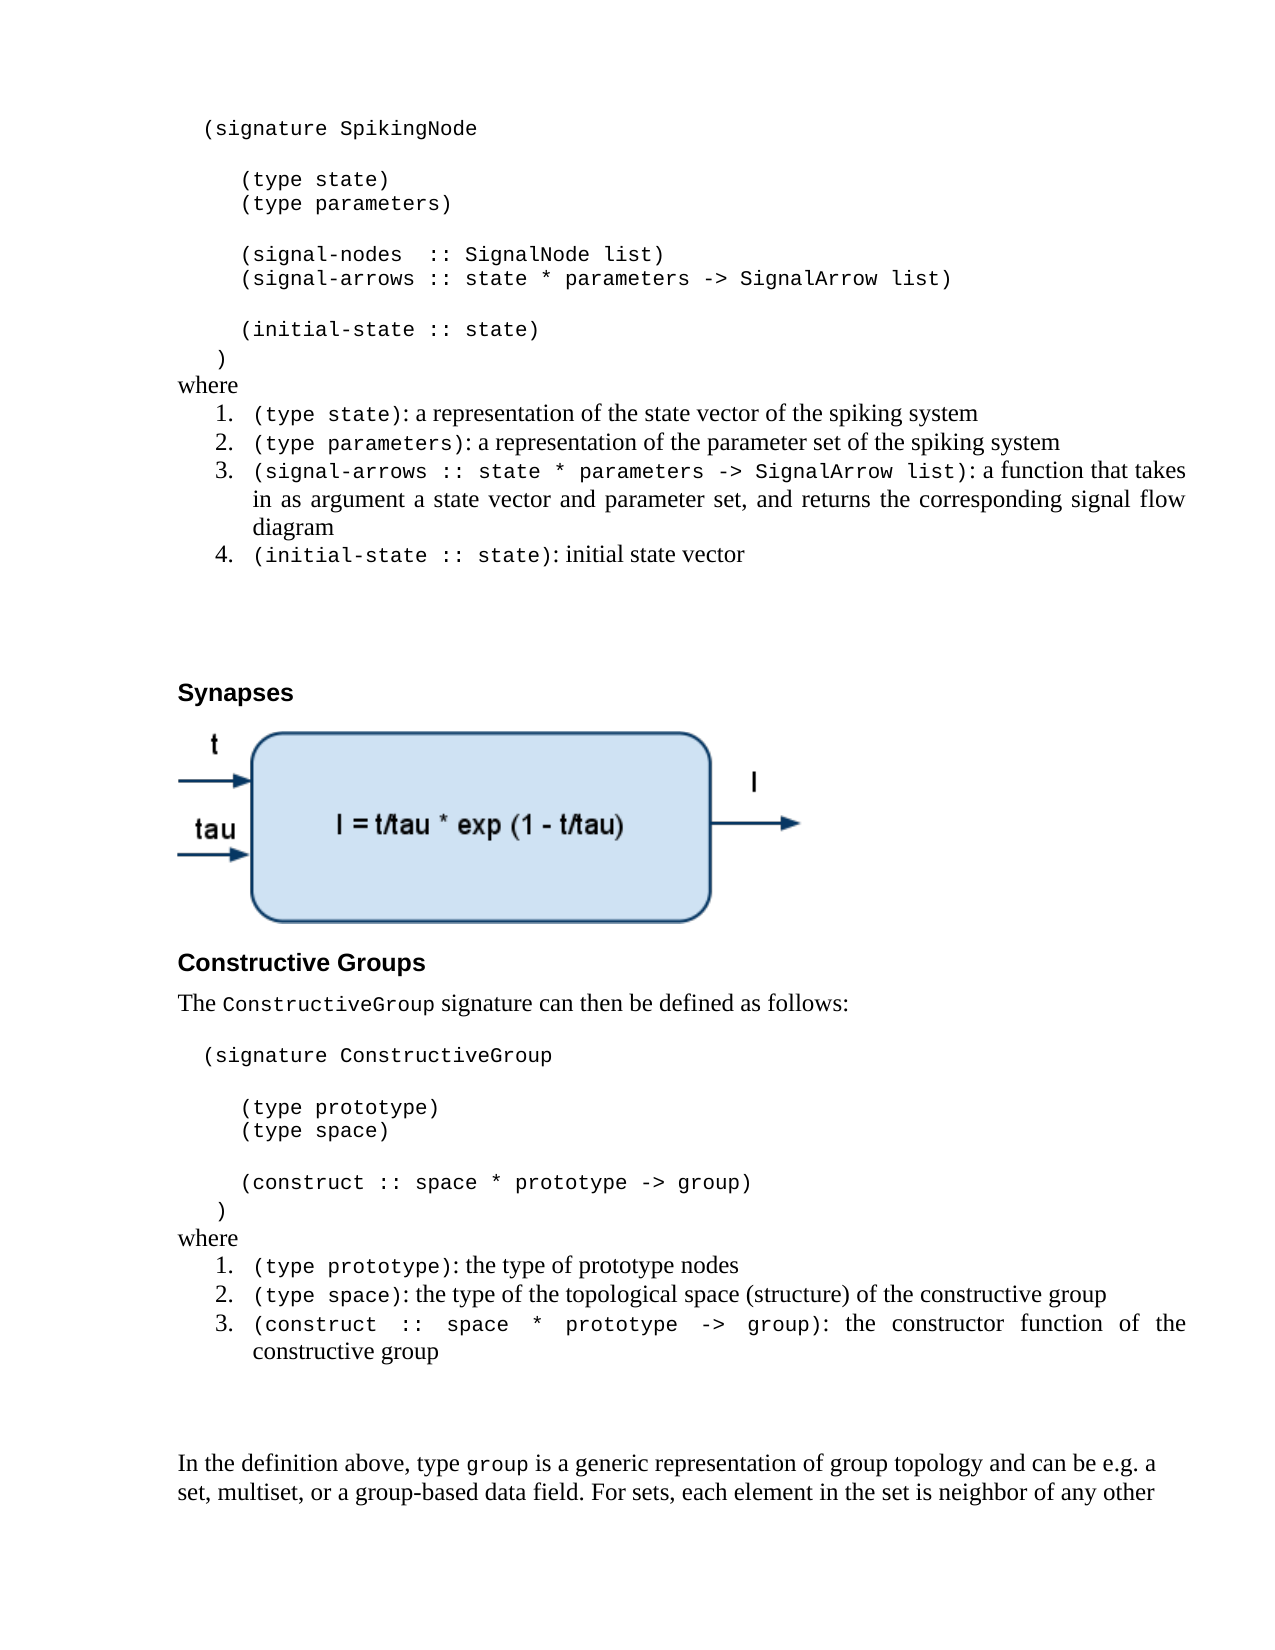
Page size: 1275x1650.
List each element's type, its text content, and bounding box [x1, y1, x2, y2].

text The ConstructiveGroup signature can then be defined as follows: [435, 989, 1186, 1018]
list (initial-state :: state) [215, 540, 552, 569]
list (type space): the type of the topological space (structure) of the constructive group [402, 1280, 1186, 1309]
list (signal-arrows :: state * parameters -> SignalArrow list): a function that takes in as argument a state vector and parameter set, and returns the corresponding signal flow diagram [340, 513, 1186, 540]
subtitle Constructive Groups [432, 949, 1186, 977]
subtitle Synapses [177, 678, 1186, 706]
list (construct :: space * prototype -> group): the constructor function of the constructive group [215, 1309, 1186, 1365]
list (type state): a representation of the state vector of the spiking system [215, 399, 402, 428]
list (type parameters): a representation of the parameter set of the spiking system [215, 428, 465, 456]
list : initial state vector [552, 540, 1186, 569]
picture [177, 731, 803, 924]
text where [244, 372, 1186, 399]
text In the definition above, type group is a generic representation of group topology and can be e.g. a set, multiset, or a group-based data field. For sets, each element in the set is neighbor of any other [177, 1449, 1186, 1506]
list (type prototype) [215, 1252, 452, 1280]
list : the type of prototype nodes [452, 1252, 1186, 1280]
list (type state): a representation of the state vector of the spiking system [402, 399, 1186, 428]
text (signature ConstructiveGroup (type prototype) (type space) (construct :: space * prototype -> group) ) [177, 1045, 1186, 1224]
list (type space): the type of the topological space (structure) of the constructive group [215, 1280, 402, 1309]
list (signal-arrows :: state * parameters -> SignalArrow list): a function that takes in as argument a state vector and parameter set, and returns the corresponding signal flow diagram [215, 456, 969, 540]
text where [244, 1224, 1186, 1252]
text (signature SpikingNode (type state) (type parameters) (signal-nodes :: SignalNode list) (signal-arrows :: state * parameters -> SignalArrow list) (initial-state :: state) ) [177, 118, 1186, 372]
list (type parameters): a representation of the parameter set of the spiking system [1067, 428, 1186, 456]
